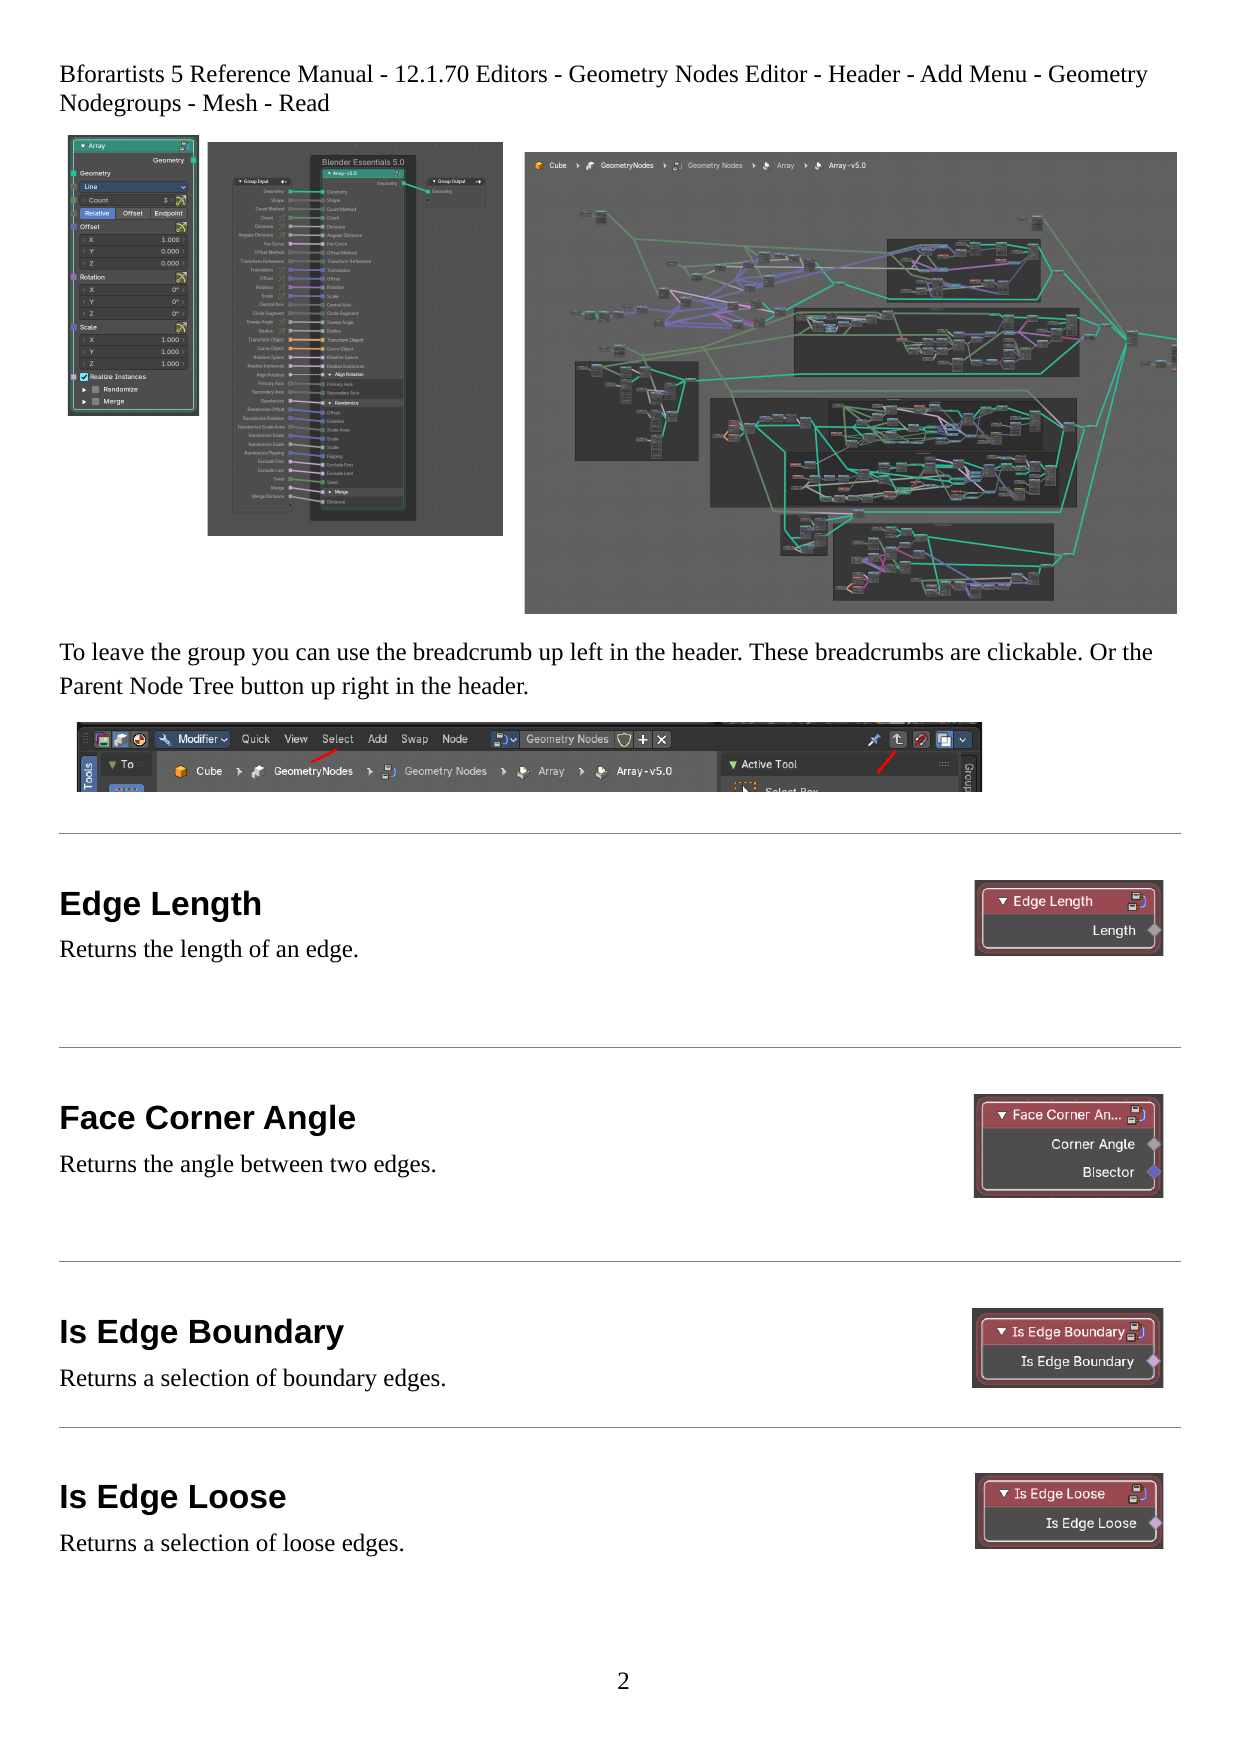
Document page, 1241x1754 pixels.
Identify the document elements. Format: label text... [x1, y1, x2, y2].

picture [76, 722, 983, 792]
text Returns the angle between two edges. [59, 1149, 973, 1177]
subtitle Is Edge Boundary [59, 1312, 972, 1351]
picture [973, 1094, 1164, 1198]
text Returns a selection of loose edges. [59, 1528, 1181, 1557]
subtitle [1164, 883, 1181, 922]
picture [524, 152, 1177, 614]
picture [67, 135, 200, 416]
subtitle [1164, 1098, 1181, 1136]
subtitle Face Corner Angle [59, 1098, 973, 1136]
text To leave the group you can use the breadcrumb up left in the header. These breadcrumbs are clickable. Or the Parent Node Tree button up right in the header. [59, 637, 1181, 700]
picture [207, 142, 503, 536]
subtitle Is Edge Loose [59, 1477, 975, 1516]
subtitle [1164, 1477, 1181, 1516]
subtitle Edge Length [59, 883, 974, 922]
text Returns the length of an edge. [59, 934, 1181, 963]
text Returns a selection of boundary edges. [59, 1363, 1181, 1392]
subtitle [1164, 1312, 1181, 1351]
picture [972, 1308, 1164, 1388]
picture [975, 1473, 1164, 1549]
picture [974, 880, 1164, 956]
